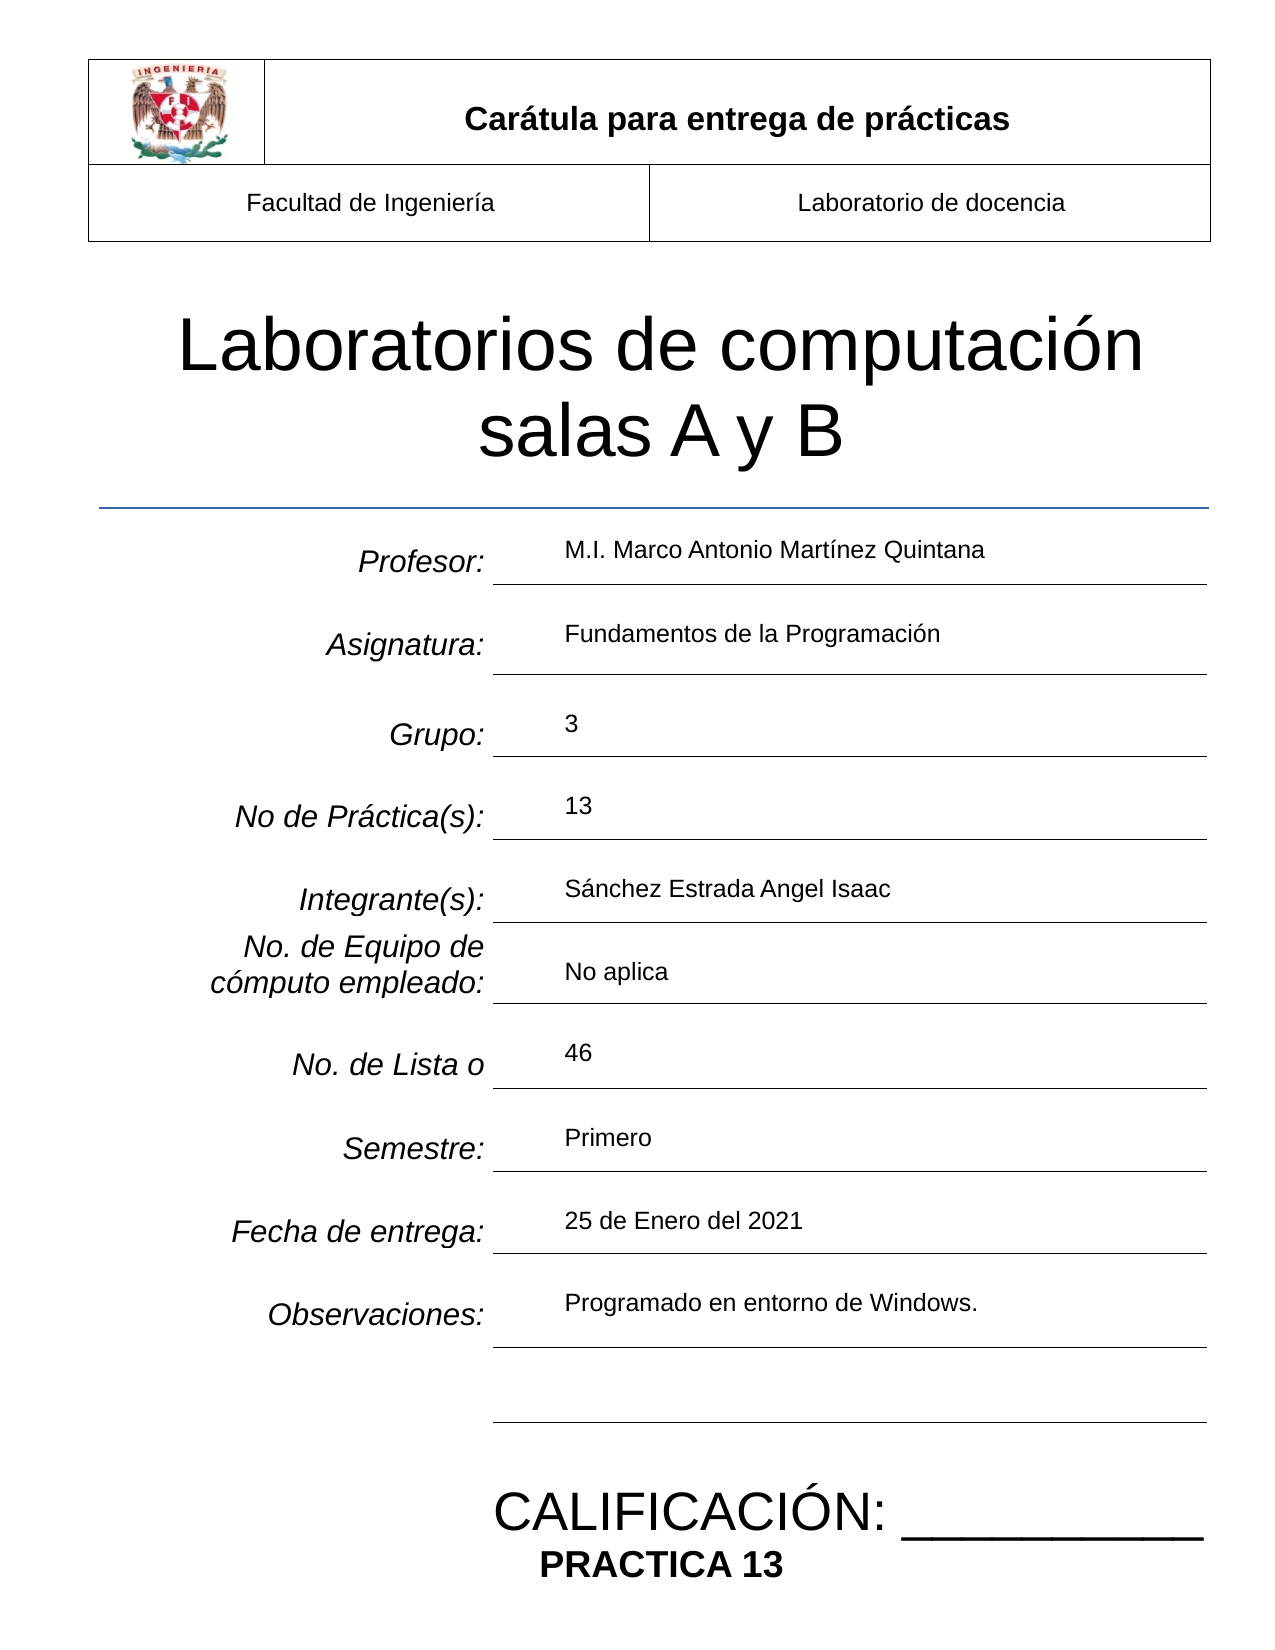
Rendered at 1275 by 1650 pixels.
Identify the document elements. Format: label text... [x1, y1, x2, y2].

table_cell Asignatura: [118, 584, 493, 674]
table_header [89, 60, 127, 163]
table_cell Programado en entorno de Windows. [493, 1254, 1207, 1346]
table_cell Observaciones: [118, 1253, 493, 1346]
table_cell 3 [493, 675, 1207, 756]
table_header [231, 60, 264, 163]
table_cell Facultad de Ingeniería [89, 165, 649, 241]
table_cell Semestre: [118, 1088, 493, 1171]
table_header [493, 501, 1207, 507]
table_header [118, 501, 493, 507]
table_cell [493, 1348, 1207, 1421]
table_cell No de Práctica(s): [118, 756, 493, 839]
table_cell No aplica [493, 923, 1207, 1003]
table_cell [118, 1346, 493, 1421]
table_cell 46 [493, 1004, 1207, 1088]
table_cell 25 de Enero del 2021 [493, 1172, 1207, 1253]
table_header Profesor: [118, 509, 493, 584]
table_cell No. de Lista o Brigada: [118, 1003, 493, 1088]
table_cell Grupo: [118, 674, 493, 756]
table_cell Fecha de entrega: [118, 1171, 493, 1253]
table_cell Fundamentos de la Programación [493, 585, 1207, 674]
table_cell 13 [493, 757, 1207, 839]
table_header M.I. Marco Antonio Martínez Quintana [493, 509, 1207, 584]
table_cell No. de Equipo de cómputo empleado: [118, 922, 493, 1003]
table_cell Laboratorio de docencia [650, 165, 1210, 241]
table_cell Integrante(s): [118, 839, 493, 922]
text salas A y B [118, 386, 1205, 472]
text CALIFICACIÓN: __________ [118, 1479, 1205, 1542]
table_header Carátula para entrega de prácticas [265, 60, 1210, 163]
text Laboratorios de computación [118, 300, 1205, 386]
table_cell Primero [493, 1089, 1207, 1171]
text PRACTICA 13 [118, 1542, 1205, 1585]
table_cell Sánchez Estrada Angel Isaac [493, 840, 1207, 922]
